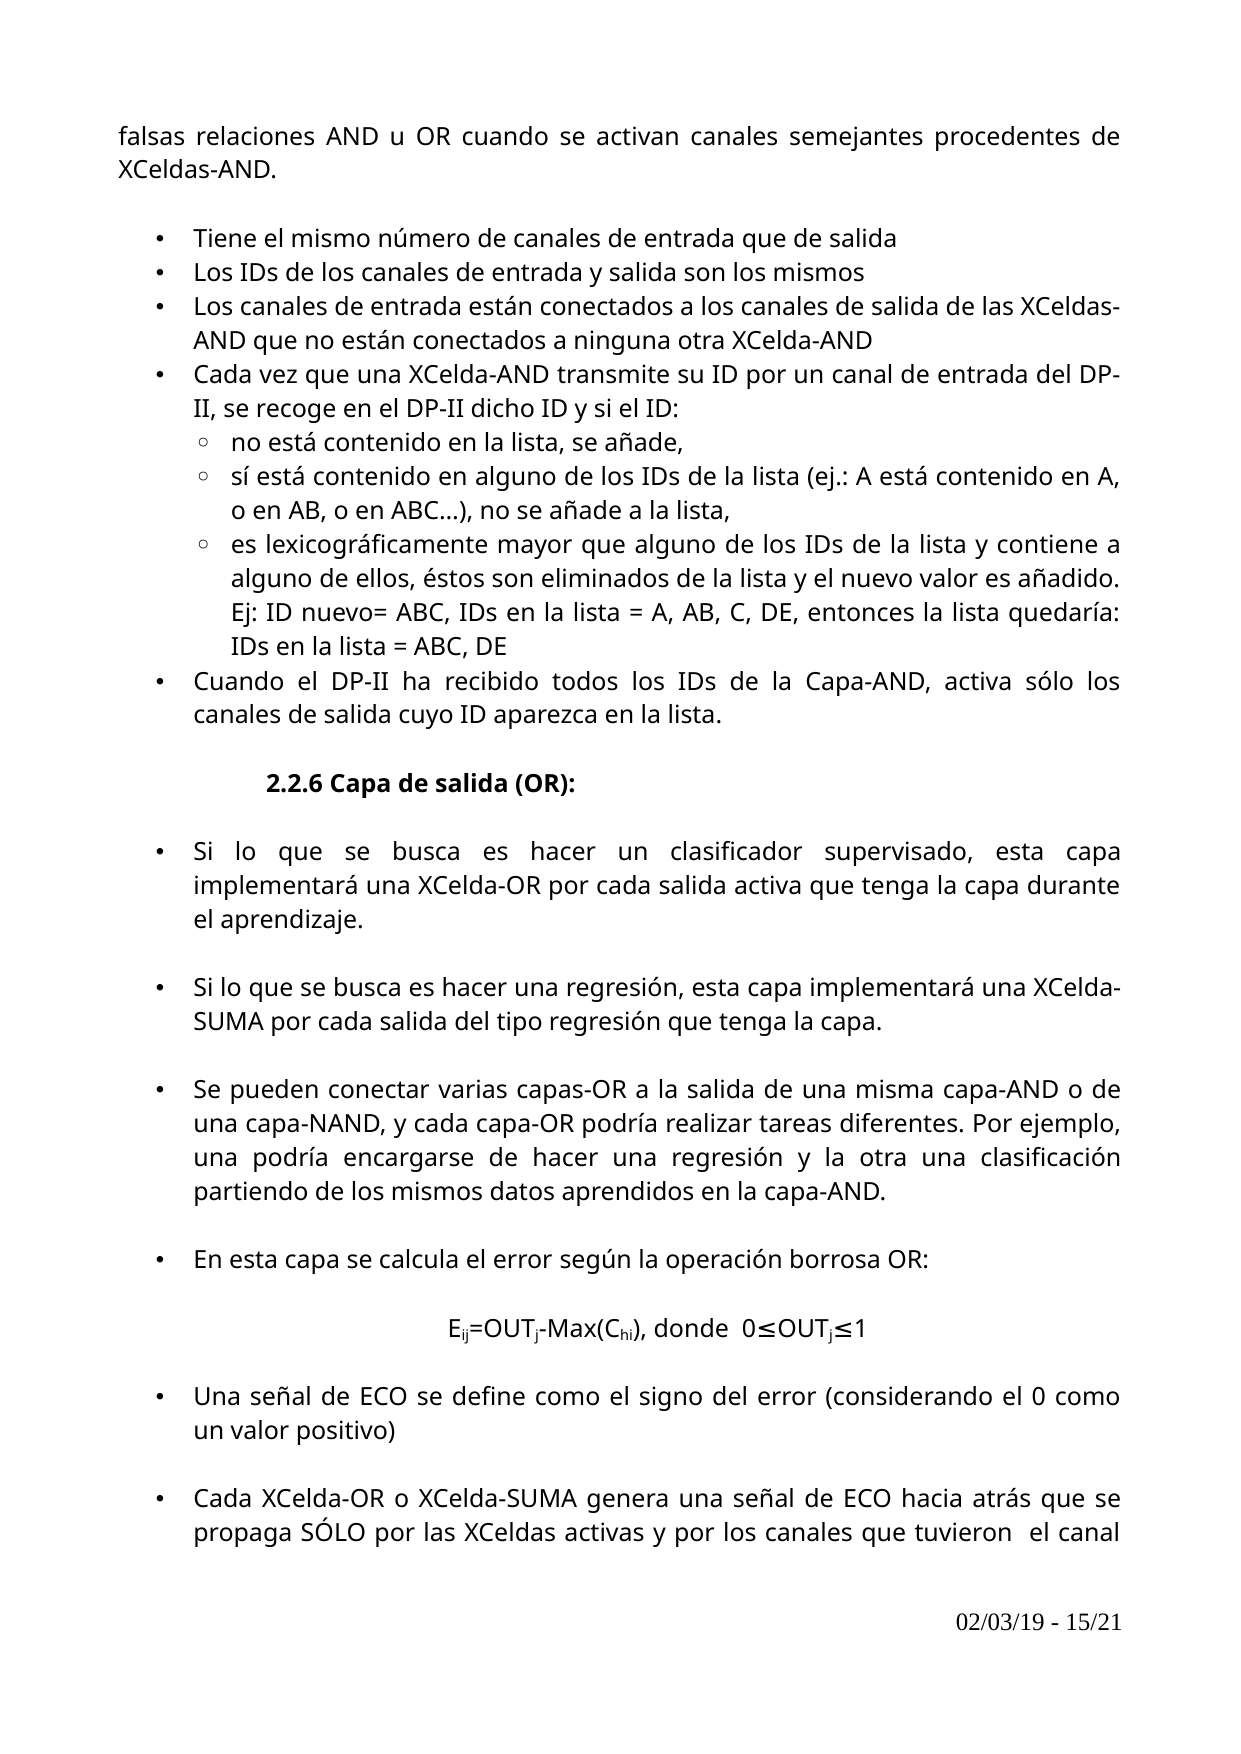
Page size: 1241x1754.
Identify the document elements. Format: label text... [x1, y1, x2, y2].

list Cada XCelda-OR o XCelda-SUMA genera una señal de ECO hacia atrás que se propaga SÓLO por las XCeldas activas y por los canales que tuvieron el canal [156, 1481, 1122, 1549]
text falsas relaciones AND u OR cuando se activan canales semejantes procedentes de XCeldas-AND. [118, 118, 1122, 186]
list Los canales de entrada están conectados a los canales de salida de las XCeldas-AND que no están conectados a ninguna otra XCelda-AND [156, 288, 1122, 357]
text 2.2.6 Capa de salida (OR): [118, 765, 1122, 799]
list no está contenido en la lista, se añade, [193, 425, 1122, 459]
list es lexicográficamente mayor que alguno de los IDs de la lista y contiene a alguno de ellos, éstos son eliminados de la lista y el nuevo valor es añadido. Ej: ID nuevo= ABC, IDs en la lista = A, AB, C, DE, entonces la lista quedaría: IDs en la lista = ABC, DE [193, 527, 1122, 663]
list Se pueden conectar varias capas-OR a la salida de una misma capa-AND o de una capa-NAND, y cada capa-OR podría realizar tareas diferentes. Por ejemplo, una podría encargarse de hacer una regresión y la otra una clasificación partiendo de los mismos datos aprendidos en la capa-AND. [156, 1072, 1122, 1208]
list Si lo que se busca es hacer un clasificador supervisado, esta capa implementará una XCelda-OR por cada salida activa que tenga la capa durante el aprendizaje. [156, 833, 1122, 936]
list Cada vez que una XCelda-AND transmite su ID por un canal de entrada del DP-II, se recoge en el DP-II dicho ID y si el ID: [156, 357, 1122, 425]
list Eij=OUTj-Max(Chi), donde 0≤OUTj≤1 [156, 1310, 1122, 1344]
list Si lo que se busca es hacer una regresión, esta capa implementará una XCelda-SUMA por cada salida del tipo regresión que tenga la capa. [156, 970, 1122, 1038]
list En esta capa se calcula el error según la operación borrosa OR: [156, 1242, 1122, 1276]
list Los IDs de los canales de entrada y salida son los mismos [156, 254, 1122, 288]
list sí está contenido en alguno de los IDs de la lista (ej.: A está contenido en A, o en AB, o en ABC…), no se añade a la lista, [193, 459, 1122, 527]
list Tiene el mismo número de canales de entrada que de salida [156, 220, 1122, 254]
list Cuando el DP-II ha recibido todos los IDs de la Capa-AND, activa sólo los canales de salida cuyo ID aparezca en la lista. [156, 663, 1122, 731]
list Una señal de ECO se define como el signo del error (considerando el 0 como un valor positivo) [156, 1378, 1122, 1447]
